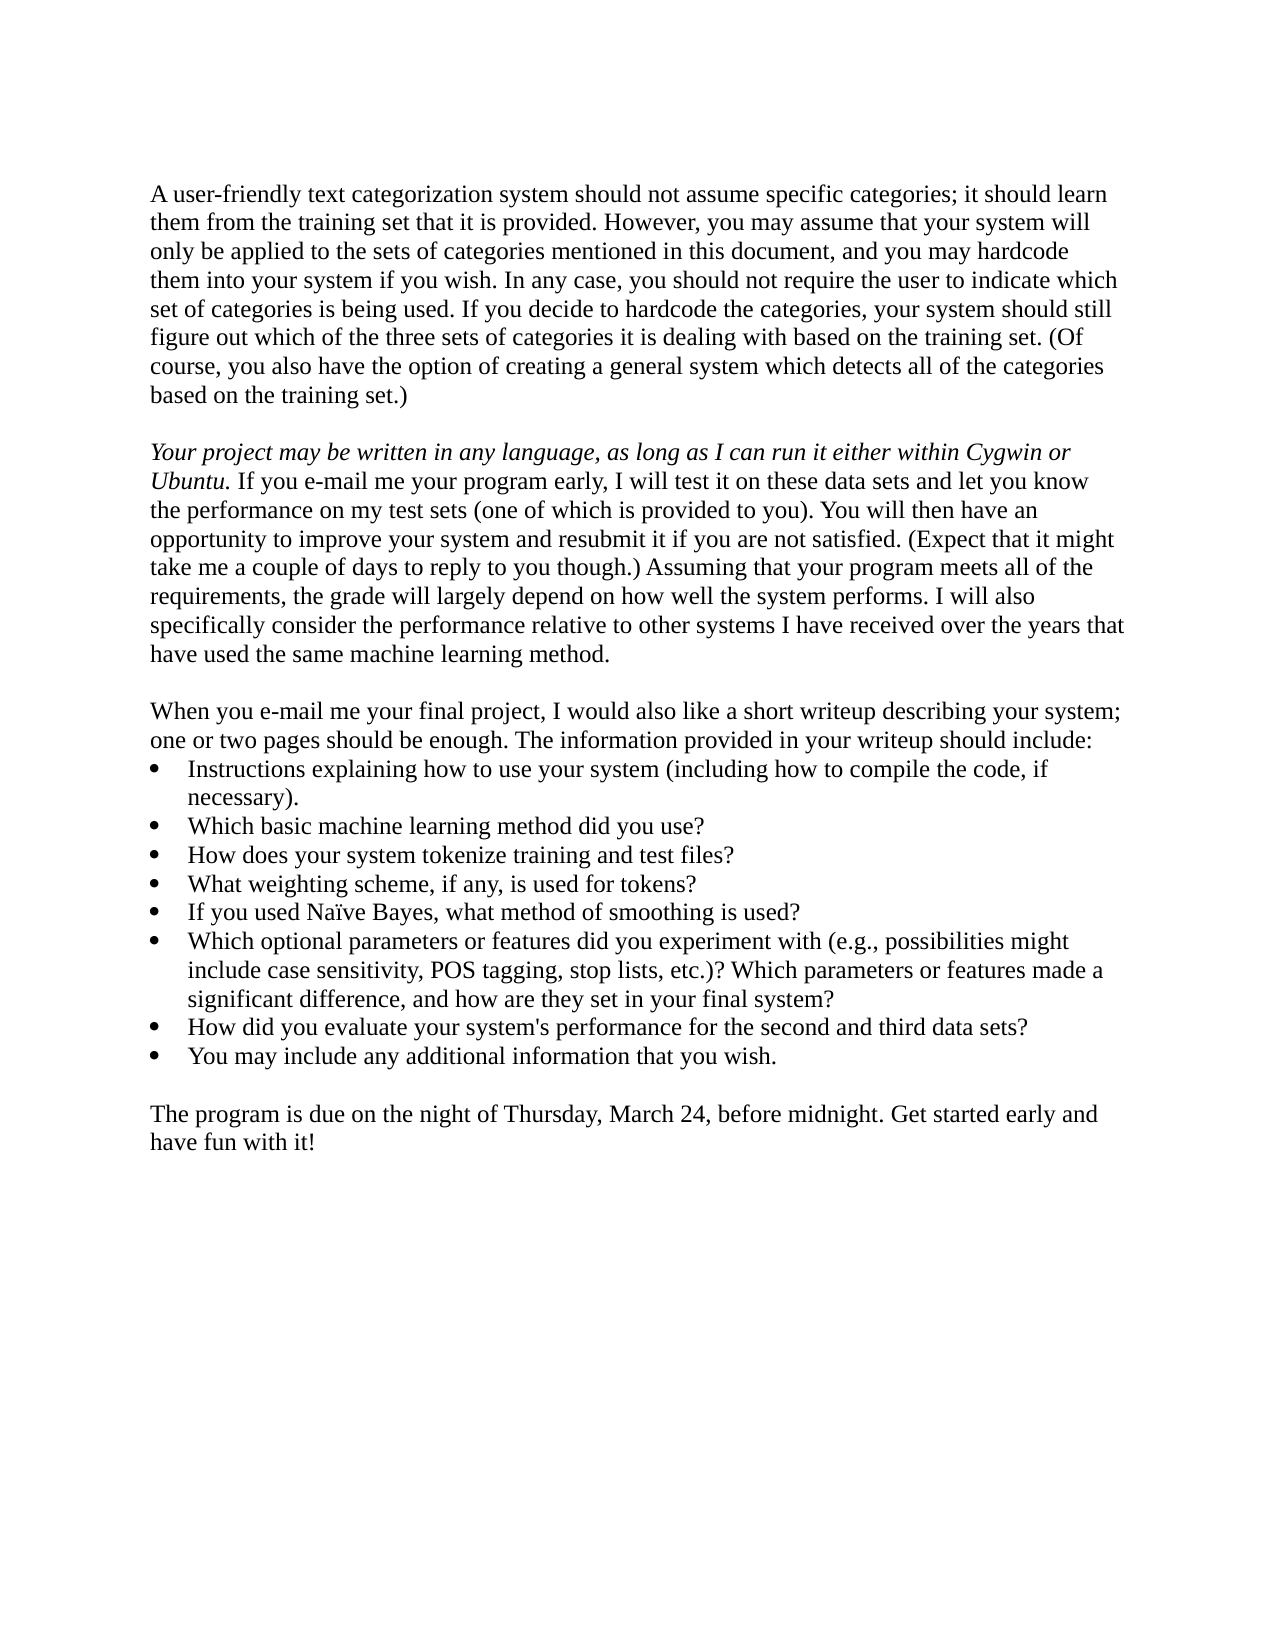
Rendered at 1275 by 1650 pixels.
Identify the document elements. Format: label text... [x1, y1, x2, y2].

text Your project may be written in any language, as long as I can run it either within Cygwin or Ubuntu. If you e-mail me your program early, I will test it on these data sets and let you know the performance on my test sets (one of which is provided to you). You will then have an opportunity to improve your system and resubmit it if you are not satisfied. (Expect that it might take me a couple of days to reply to you though.) Assuming that your program meets all of the requirements, the grade will largely depend on how well the system performs. I will also specifically consider the performance relative to other systems I have received over the years that have used the same machine learning method. [150, 437, 1125, 667]
list Instructions explaining how to use your system (including how to compile the code, if necessary). [150, 754, 1125, 811]
list What weighting scheme, if any, is used for tokens? [150, 869, 1125, 897]
list How did you evaluate your system's performance for the second and third data sets? [150, 1012, 1125, 1041]
text A user-friendly text categorization system should not assume specific categories; it should learn them from the training set that it is provided. However, you may assume that your system will only be applied to the sets of categories mentioned in this document, and you may hardcode them into your system if you wish. In any case, you should not require the user to indicate which set of categories is being used. If you decide to hardcode the categories, your system should still figure out which of the three sets of categories it is dealing with based on the training set. (Of course, you also have the option of creating a general system which detects all of the categories based on the training set.) [150, 179, 1125, 409]
text When you e-mail me your final project, I would also like a short writeup describing your system; one or two pages should be enough. The information provided in your writeup should include: [150, 696, 1125, 754]
list How does your system tokenize training and test files? [150, 840, 1125, 869]
list Which optional parameters or features did you experiment with (e.g., possibilities might include case sensitivity, POS tagging, stop lists, etc.)? Which parameters or features made a significant difference, and how are they set in your final system? [150, 926, 1125, 1012]
text The program is due on the night of Thursday, March 24, before midnight. Get started early and have fun with it! [150, 1099, 1125, 1156]
list Which basic machine learning method did you use? [150, 811, 1125, 840]
list You may include any additional information that you wish. [150, 1041, 1125, 1070]
list If you used Naïve Bayes, what method of smoothing is used? [150, 897, 1125, 926]
